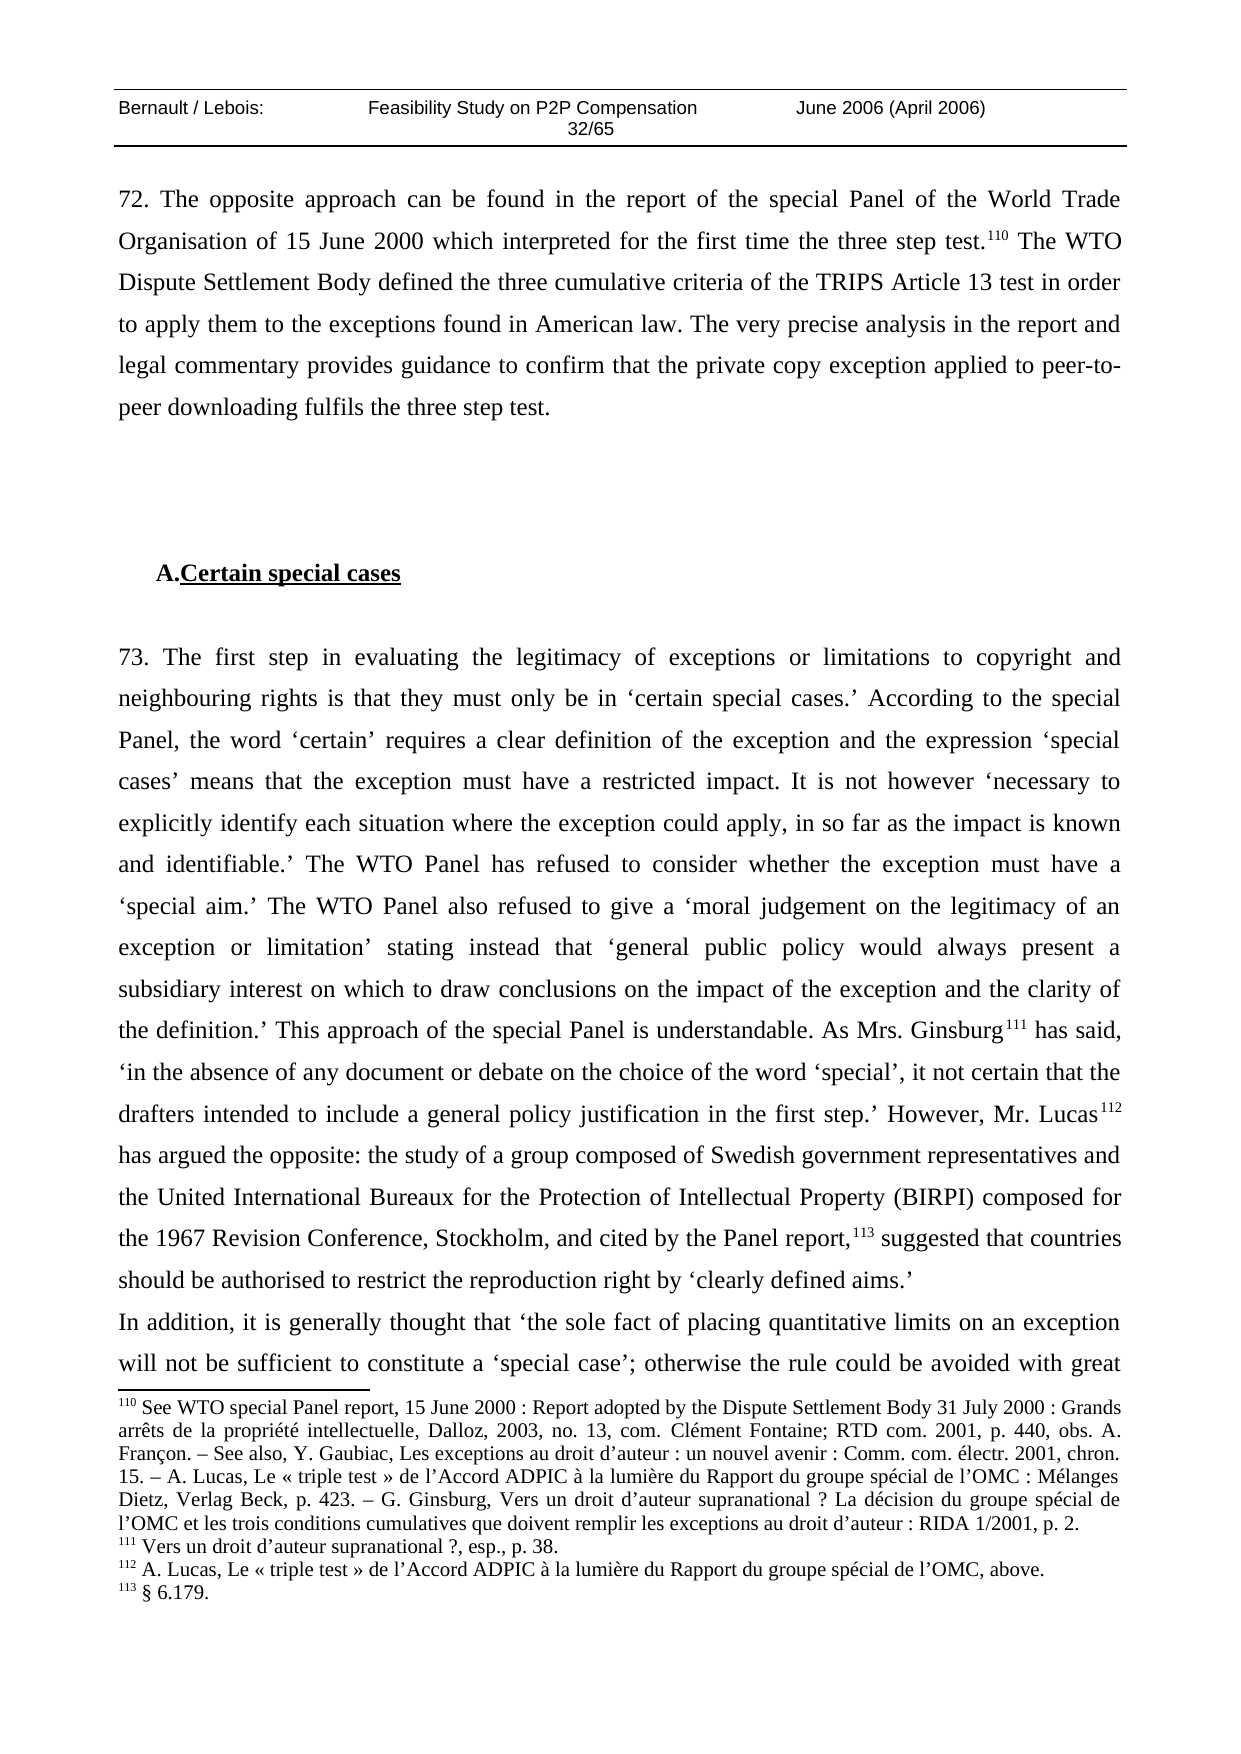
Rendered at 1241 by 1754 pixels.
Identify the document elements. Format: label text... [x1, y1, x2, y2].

text 73. The first step in evaluating the legitimacy of exceptions or limitations to copyright and neighbouring rights is that they must only be in ‘certain special cases.’ According to the special Panel, the word ‘certain’ requires a clear definition of the exception and the expression ‘special cases’ means that the exception must have a restricted impact. It is not however ‘necessary to explicitly identify each situation where the exception could apply, in so far as the impact is known and identifiable.’ The WTO Panel has refused to consider whether the exception must have a ‘special aim.’ The WTO Panel also refused to give a ‘moral judgement on the legitimacy of an exception or limitation’ stating instead that ‘general public policy would always present a subsidiary interest on which to draw conclusions on the impact of the exception and the clarity of the definition.’ This approach of the special Panel is understandable. As Mrs. Ginsburg has said, ‘in the absence of any document or debate on the choice of the word ‘special’, it not certain that the drafters intended to include a general policy justification in the first step.’ However, Mr. Lucas has argued the opposite: the study of a group composed of Swedish government representatives and the United International Bureaux for the Protection of Intellectual Property (BIRPI) composed for the 1967 Revision Conference, Stockholm, and cited by the Panel report, suggested that countries should be authorised to restrict the reproduction right by ‘clearly defined aims.’ [118, 643, 1122, 1294]
text A. Lucas, Le « triple test » de l’Accord ADPIC à la lumière du Rapport du groupe spécial de l’OMC, above. [118, 1558, 1122, 1581]
list Certain special cases [156, 559, 1122, 587]
text § 6.179. [118, 1581, 1122, 1604]
text 72. The opposite approach can be found in the report of the special Panel of the World Trade Organisation of 15 June 2000 which interpreted for the first time the three step test. The WTO Dispute Settlement Body defined the three cumulative criteria of the TRIPS Article 13 test in order to apply them to the exceptions found in American law. The very precise analysis in the report and legal commentary provides guidance to confirm that the private copy exception applied to peer-to-peer downloading fulfils the three step test. [118, 185, 1122, 421]
text See WTO special Panel report, 15 June 2000 : Report adopted by the Dispute Settlement Body 31 July 2000 : Grands arrêts de la propriété intellectuelle, Dalloz, 2003, no. 13, com. Clément Fontaine; RTD com. 2001, p. 440, obs. A. Françon. – See also, Y. Gaubiac, Les exceptions au droit d’auteur : un nouvel avenir : Comm. com. électr. 2001, chron. 15. – A. Lucas, Le « triple test » de l’Accord ADPIC à la lumière du Rapport du groupe spécial de l’OMC : Mélanges Dietz, Verlag Beck, p. 423. – G. Ginsburg, Vers un droit d’auteur supranational ? La décision du groupe spécial de l’OMC et les trois conditions cumulatives que doivent remplir les exceptions au droit d’auteur : RIDA 1/2001, p. 2. [118, 1396, 1122, 1534]
text In addition, it is generally thought that ‘the sole fact of placing quantitative limits on an exception will not be sufficient to constitute a ‘special case’; otherwise the rule could be avoided with great ease.’ Furthermore, concerning the quantitative aspect, the WTO Panel stated that this would encroach on the second step, i.e. not affecting the normal exploitation of the work. The present study, with others, argues that the first step implies that the exception must be justified by a ‘clear reason of general policy or other exceptional circumstance.’ The justification can be freedom of speech, information of the public, teaching and research. [118, 1308, 1122, 1377]
text Vers un droit d’auteur supranational ?, esp., p. 38. [118, 1534, 1122, 1558]
